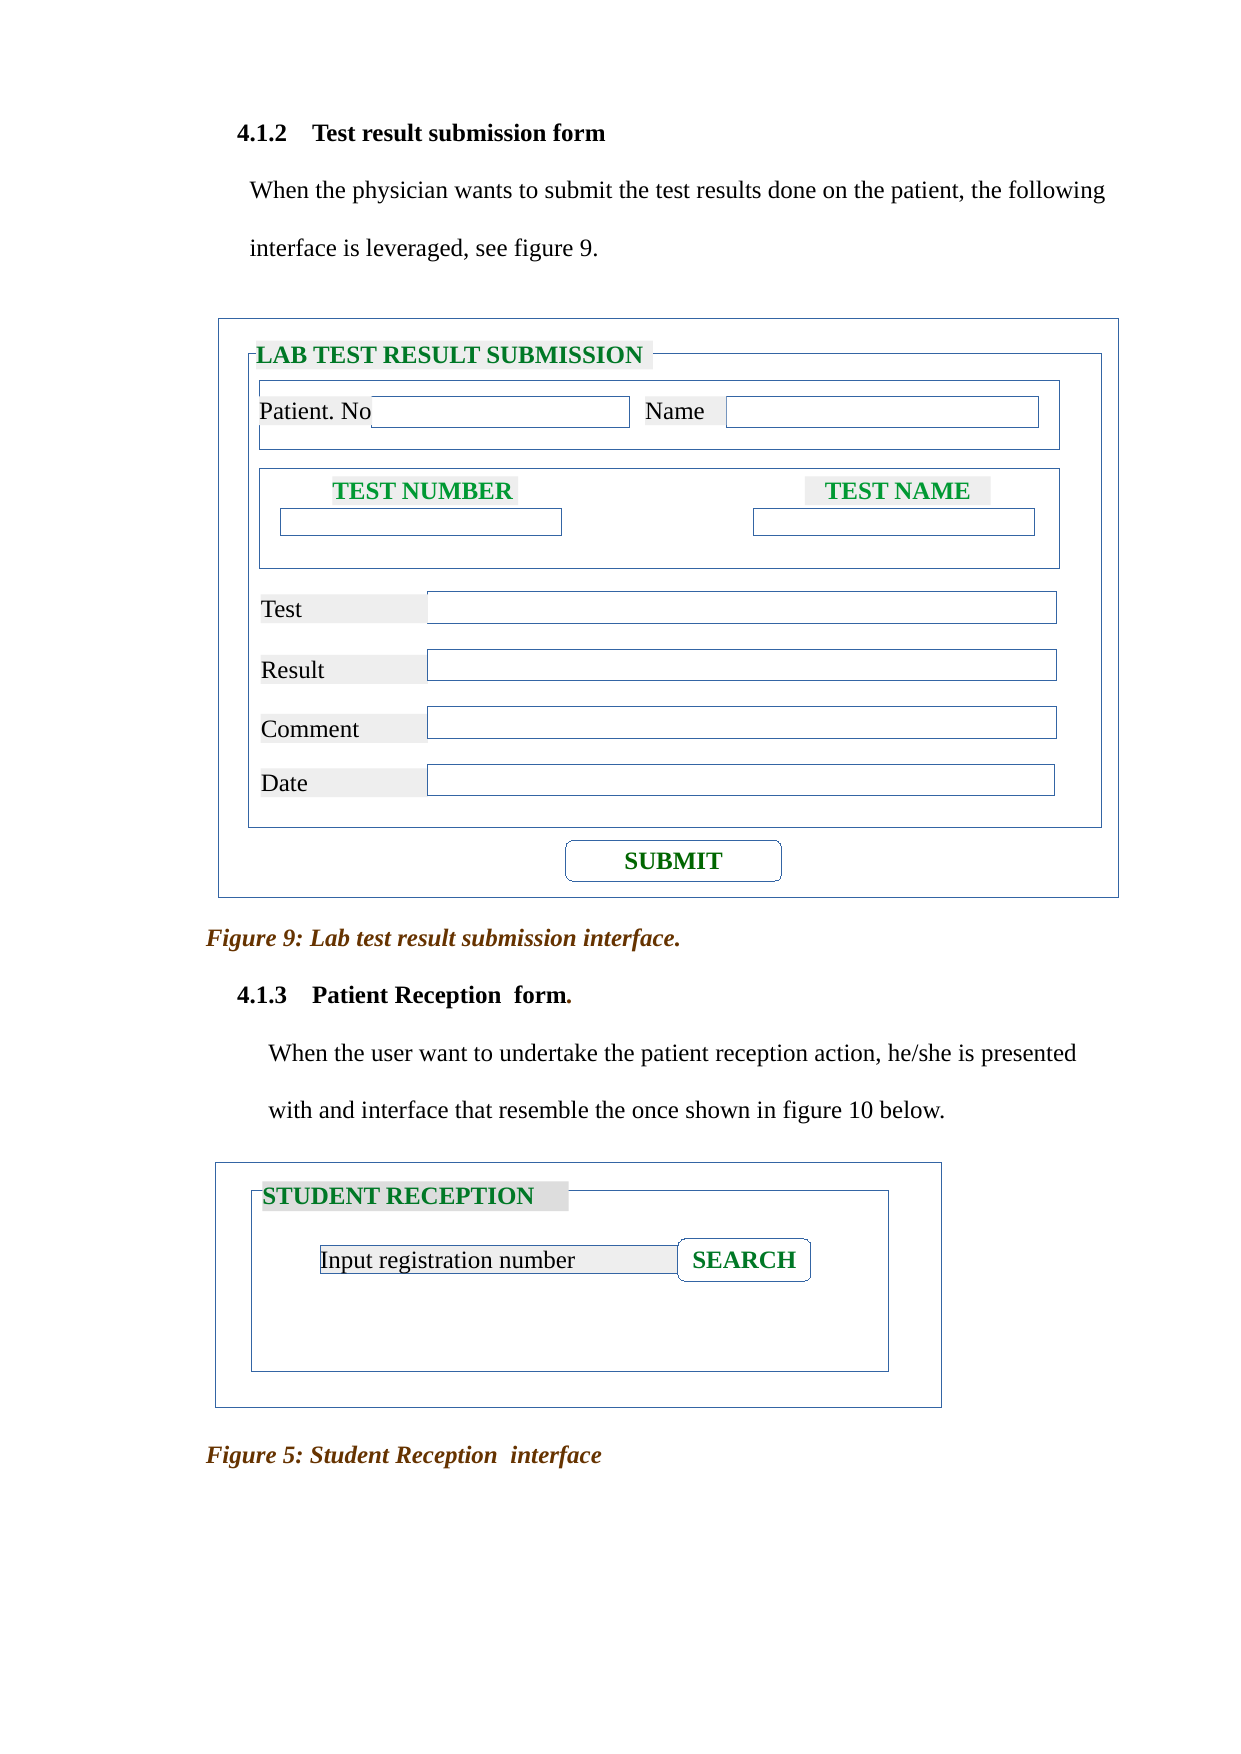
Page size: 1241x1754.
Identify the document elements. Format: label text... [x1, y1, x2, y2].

text Figure 5: Student Reception interface [118, 1441, 1122, 1469]
text Figure 9: Lab test result submission interface. [118, 923, 1122, 952]
list Test result submission form [231, 118, 1122, 147]
text When the physician wants to submit the test results done on the patient, the following interface is leveraged, see figure 9. [118, 176, 1122, 262]
list Patient Reception form. [231, 981, 1122, 1009]
list When the user want to undertake the patient reception action, he/she is presented with and interface that resemble the once shown in figure 10 below. [231, 1038, 1122, 1124]
